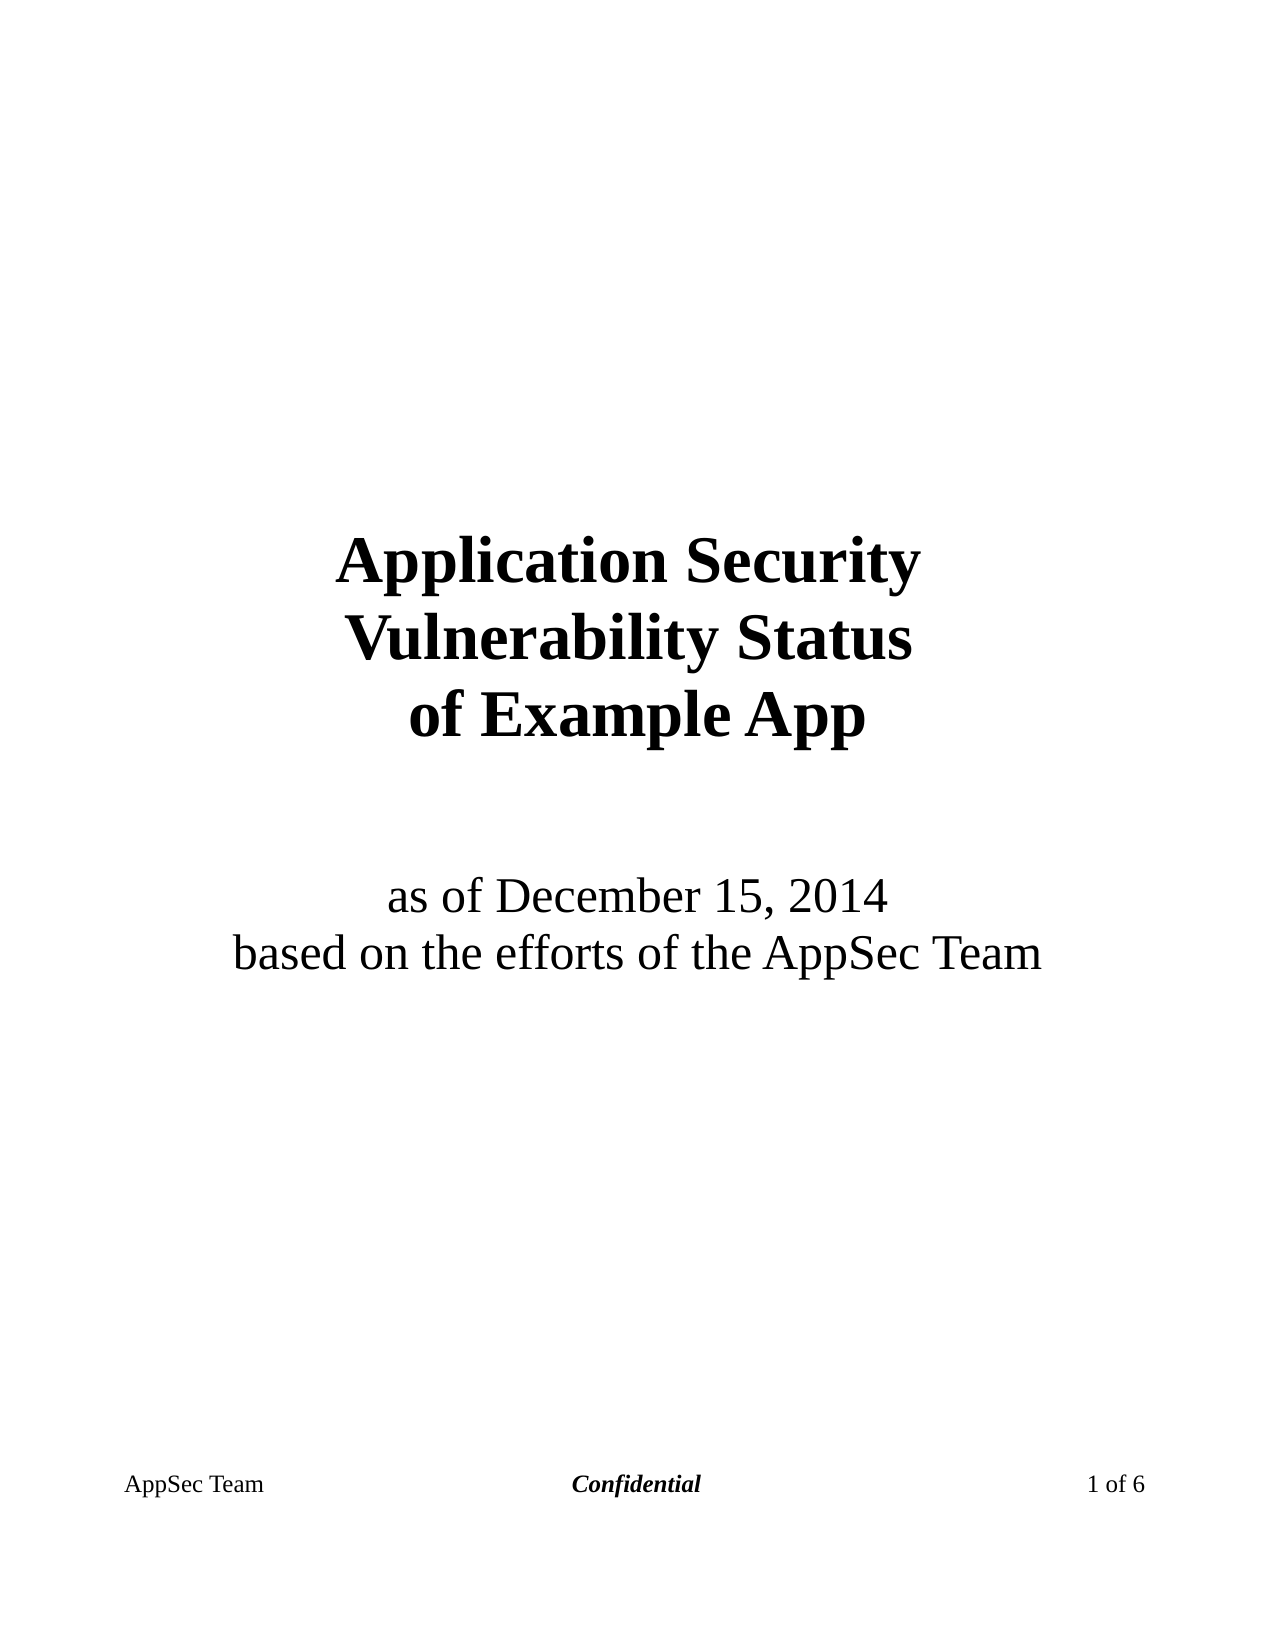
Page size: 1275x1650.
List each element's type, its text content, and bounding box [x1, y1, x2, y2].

text Application Security Vulnerability Status [118, 521, 1157, 674]
text as of December 15, 2014 [118, 866, 1157, 923]
text of Example App [118, 674, 1157, 751]
text based on the efforts of the AppSec Team [118, 923, 1157, 981]
